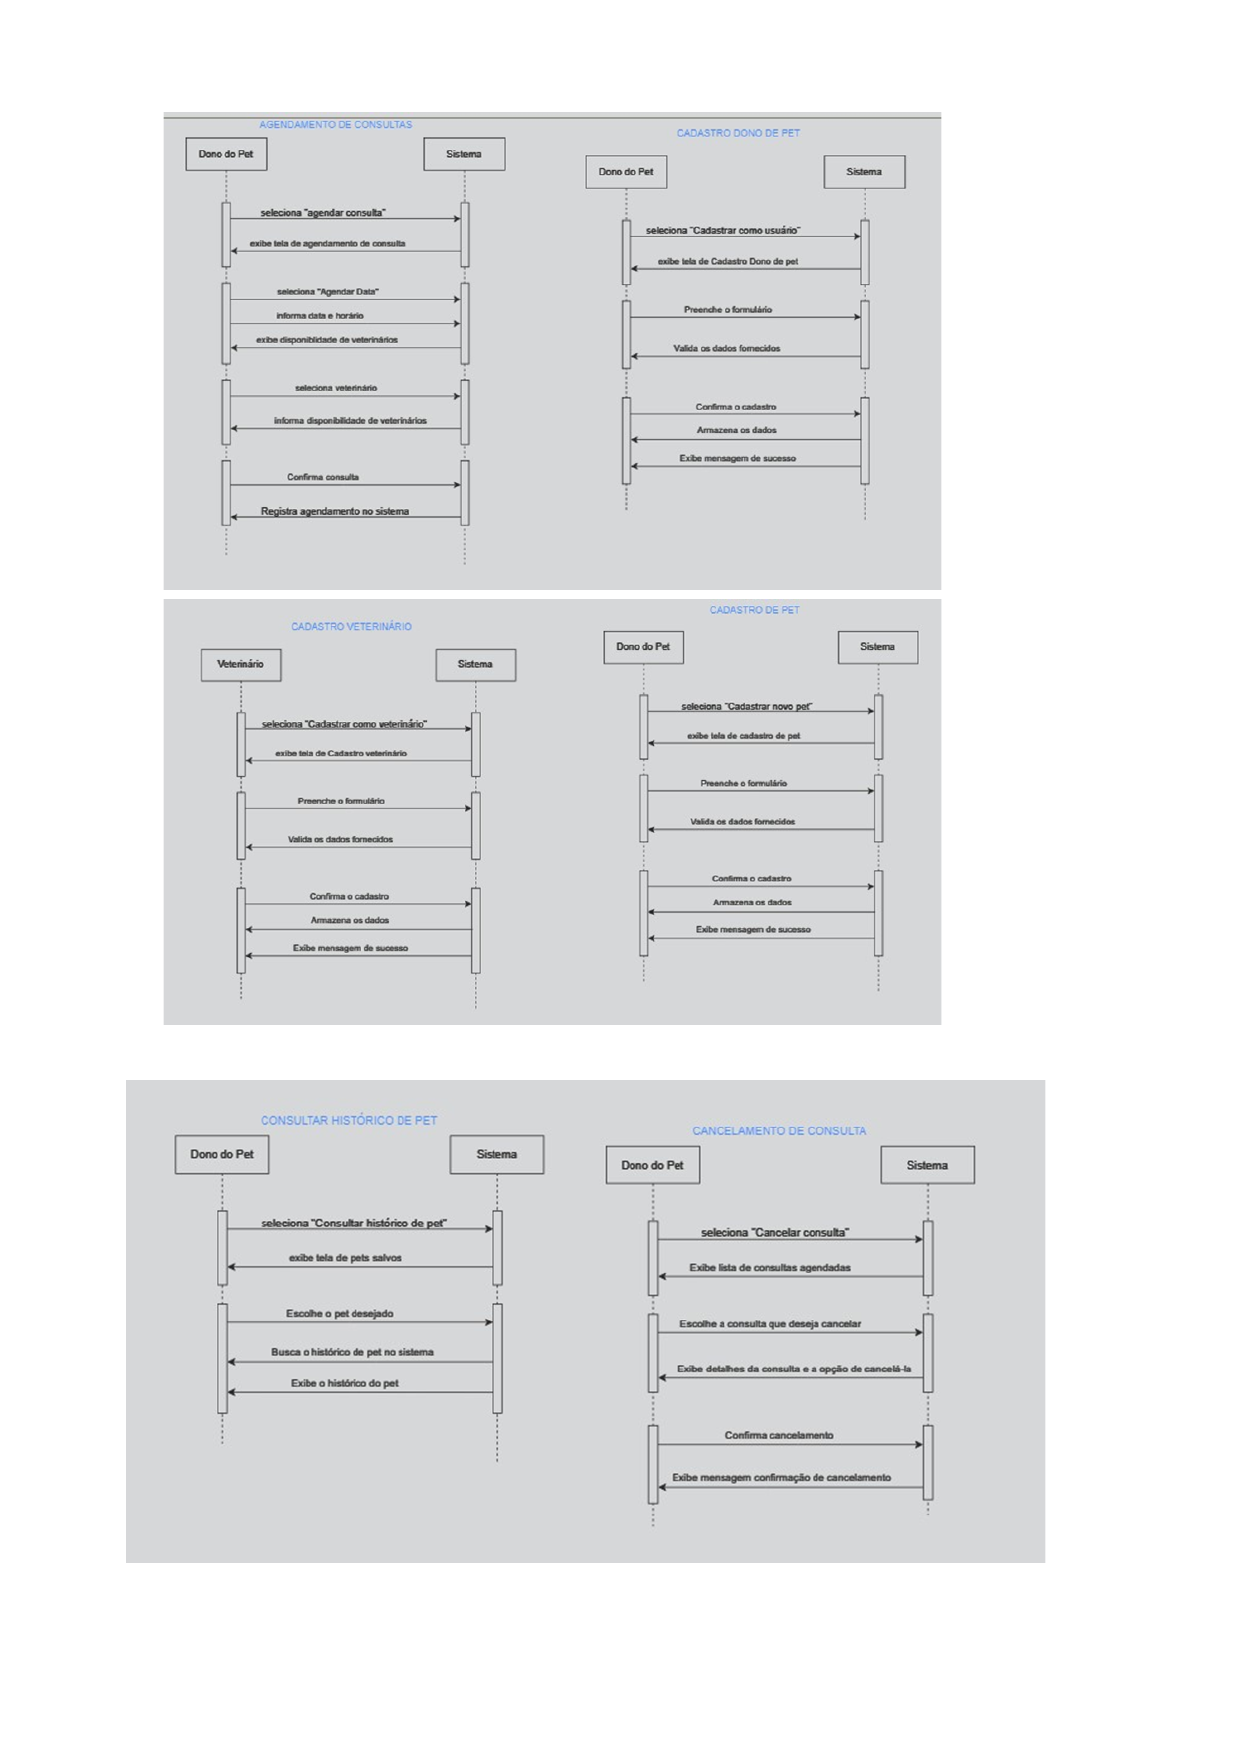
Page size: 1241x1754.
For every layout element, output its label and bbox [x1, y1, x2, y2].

picture [163, 112, 942, 1025]
picture [126, 1080, 1046, 1563]
